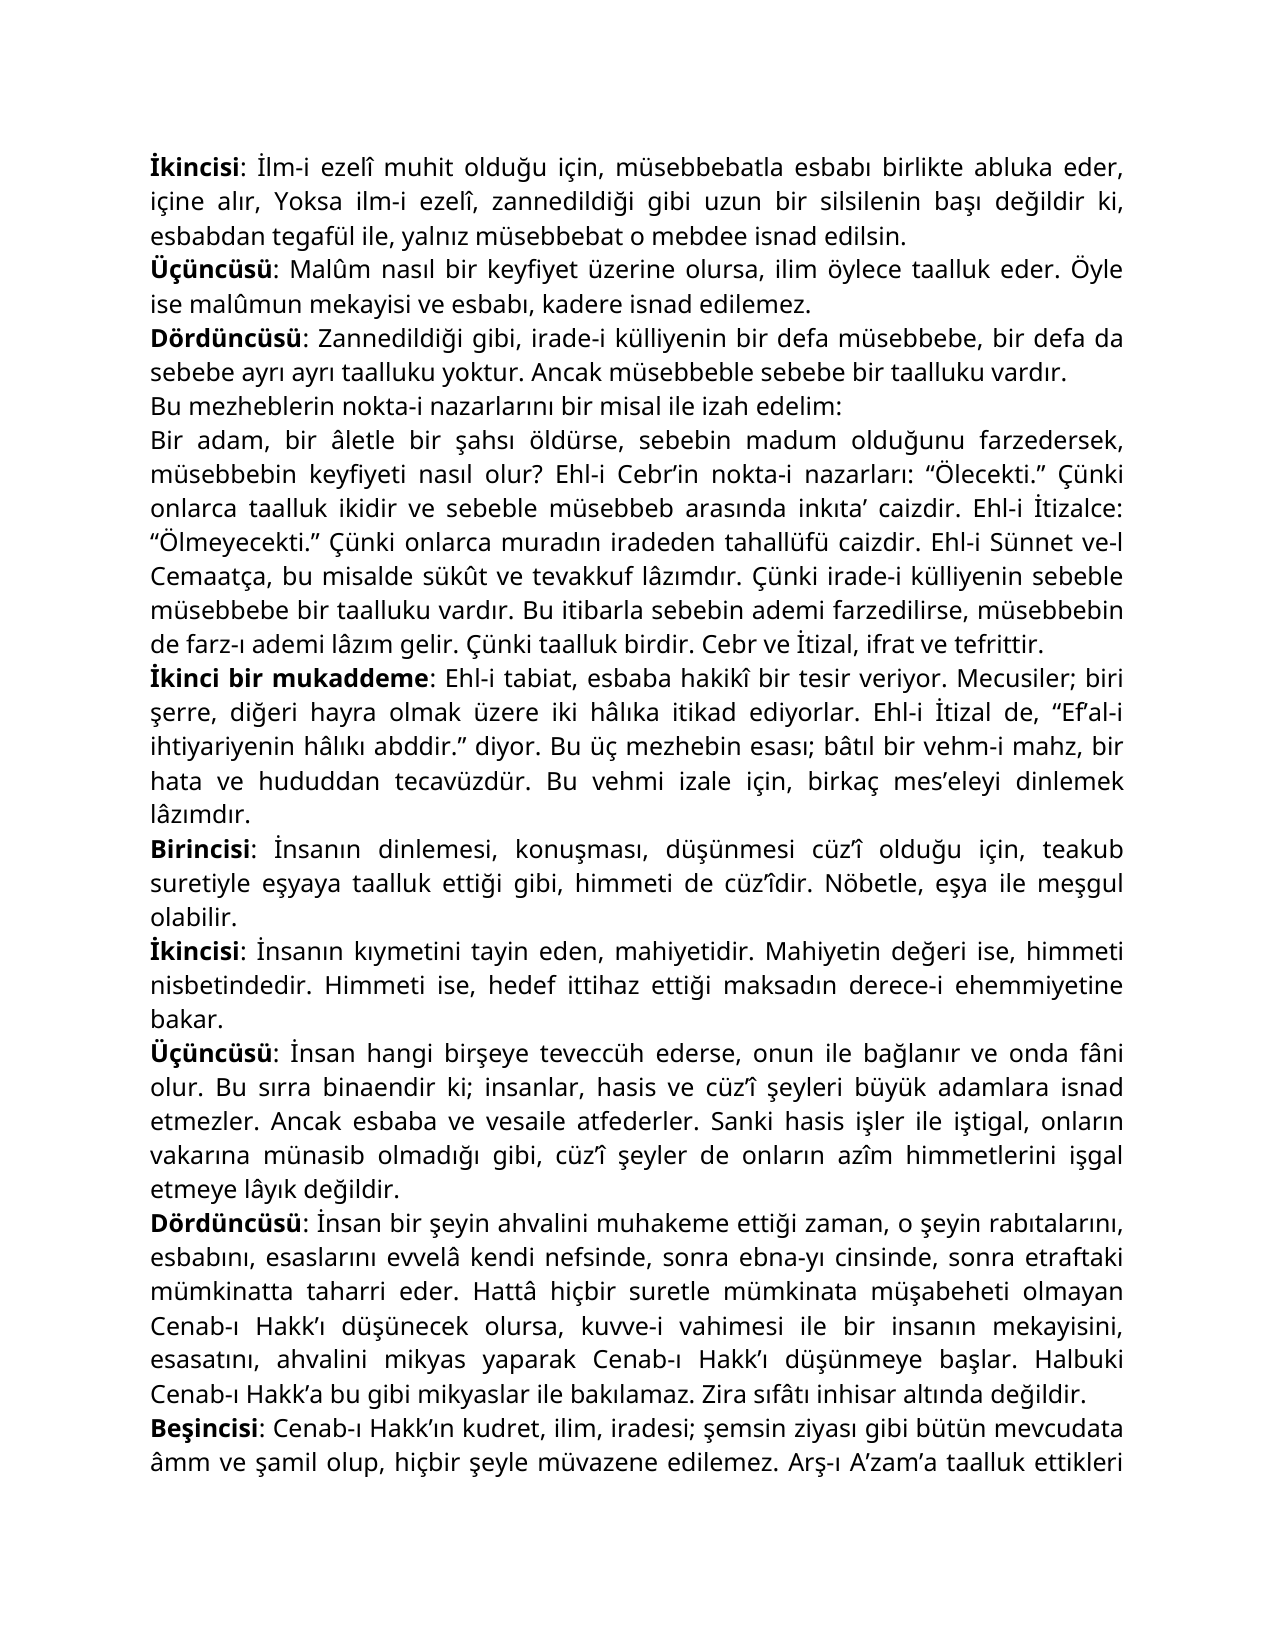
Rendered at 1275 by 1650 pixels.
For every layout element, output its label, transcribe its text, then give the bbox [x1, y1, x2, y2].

text İkincisi: İnsanın kıymetini tayin eden, mahiyetidir. Mahiyetin değeri ise, himmeti nisbetindedir. Himmeti ise, hedef ittihaz ettiği maksadın derece-i ehemmiyetine bakar. [150, 933, 1125, 1036]
text Birincisi: İnsanın dinlemesi, konuşması, düşünmesi cüz’î olduğu için, teakub suretiyle eşyaya taalluk ettiği gibi, himmeti de cüz’îdir. Nöbetle, eşya ile meşgul olabilir. [150, 831, 1125, 933]
text Dördüncüsü: İnsan bir şeyin ahvalini muhakeme ettiği zaman, o şeyin rabıtalarını, esbabını, esaslarını evvelâ kendi nefsinde, sonra ebna-yı cinsinde, sonra etraftaki mümkinatta taharri eder. Hattâ hiçbir suretle mümkinata müşabeheti olmayan Cenab-ı Hakk’ı düşünecek olursa, kuvve-i vahimesi ile bir insanın mekayisini, esasatını, ahvalini mikyas yaparak Cenab-ı Hakk’ı düşünmeye başlar. Halbuki Cenab-ı Hakk’a bu gibi mikyaslar ile bakılamaz. Zira sıfâtı inhisar altında değildir. [150, 1206, 1125, 1410]
text Üçüncüsü: Malûm nasıl bir keyfiyet üzerine olursa, ilim öylece taalluk eder. Öyle ise malûmun mekayisi ve esbabı, kadere isnad edilemez. [150, 252, 1125, 320]
text Bir adam, bir âletle bir şahsı öldürse, sebebin madum olduğunu farzedersek, müsebbebin keyfiyeti nasıl olur? Ehl-i Cebr’in nokta-i nazarları: “Ölecekti.” Çünki onlarca taalluk ikidir ve sebeble müsebbeb arasında inkıta’ caizdir. Ehl-i İtizalce: “Ölmeyecekti.” Çünki onlarca muradın iradeden tahallüfü caizdir. Ehl-i Sünnet ve-l Cemaatça, bu misalde sükût ve tevakkuf lâzımdır. Çünki irade-i külliyenin sebeble müsebbebe bir taalluku vardır. Bu itibarla sebebin ademi farzedilirse, müsebbebin de farz-ı ademi lâzım gelir. Çünki taalluk birdir. Cebr ve İtizal, ifrat ve tefrittir. [150, 422, 1125, 661]
text İkincisi: İlm-i ezelî muhit olduğu için, müsebbebatla esbabı birlikte abluka eder, içine alır, Yoksa ilm-i ezelî, zannedildiği gibi uzun bir silsilenin başı değildir ki, esbabdan tegafül ile, yalnız müsebbebat o mebdee isnad edilsin. [150, 150, 1125, 252]
text Beşincisi: Cenab-ı Hakk’ın kudret, ilim, iradesi; şemsin ziyası gibi bütün mevcudata âmm ve şamil olup, hiçbir şeyle müvazene edilemez. Arş-ı A’zam’a taalluk ettikleri [150, 1410, 1125, 1478]
text Üçüncüsü: İnsan hangi birşeye teveccüh ederse, onun ile bağlanır ve onda fâni olur. Bu sırra binaendir ki; insanlar, hasis ve cüz’î şeyleri büyük adamlara isnad etmezler. Ancak esbaba ve vesaile atfederler. Sanki hasis işler ile iştigal, onların vakarına münasib olmadığı gibi, cüz’î şeyler de onların azîm himmetlerini işgal etmeye lâyık değildir. [150, 1036, 1125, 1206]
text İkinci bir mukaddeme: Ehl-i tabiat, esbaba hakikî bir tesir veriyor. Mecusiler; biri şerre, diğeri hayra olmak üzere iki hâlıka itikad ediyorlar. Ehl-i İtizal de, “Ef’al-i ihtiyariyenin hâlıkı abddir.” diyor. Bu üç mezhebin esası; bâtıl bir vehm-i mahz, bir hata ve hududdan tecavüzdür. Bu vehmi izale için, birkaç mes’eleyi dinlemek lâzımdır. [150, 661, 1125, 831]
text Dördüncüsü: Zannedildiği gibi, irade-i külliyenin bir defa müsebbebe, bir defa da sebebe ayrı ayrı taalluku yoktur. Ancak müsebbeble sebebe bir taalluku vardır. [150, 320, 1125, 388]
text Bu mezheblerin nokta-i nazarlarını bir misal ile izah edelim: [150, 388, 1125, 422]
